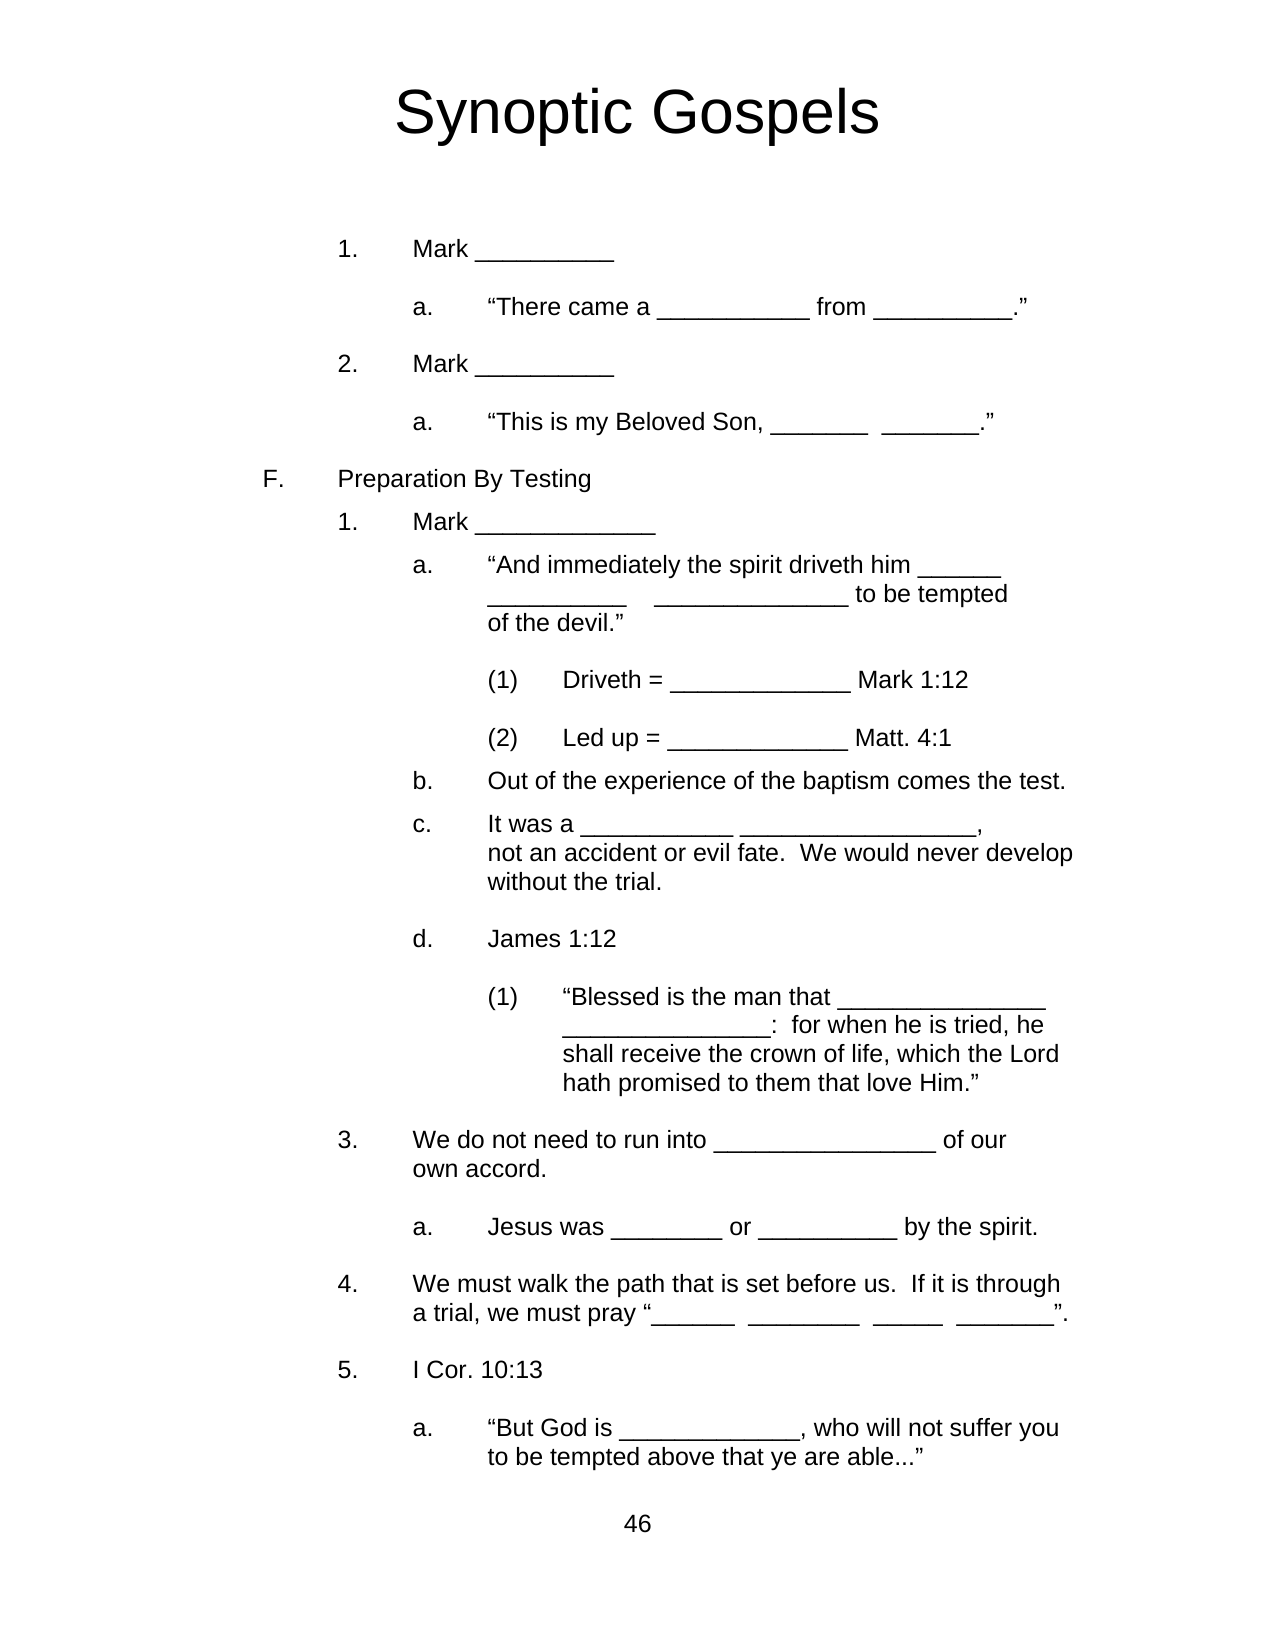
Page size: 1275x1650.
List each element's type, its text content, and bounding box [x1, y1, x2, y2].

text to be tempted above that ye are able...” [187, 1442, 1087, 1471]
text of the devil.” [187, 608, 1087, 637]
text 2. Mark __________ [187, 349, 1087, 378]
text shall receive the crown of life, which the Lord [187, 1039, 1087, 1068]
text 4. We must walk the path that is set before us. If it is through [187, 1269, 1087, 1298]
text not an accident or evil fate. We would never develop [187, 838, 1087, 867]
text 5. I Cor. 10:13 [187, 1356, 1087, 1384]
text 3. We do not need to run into ________________ of our [187, 1126, 1087, 1154]
text own accord. [187, 1154, 1087, 1183]
text a. “And immediately the spirit driveth him ______ [187, 551, 1087, 579]
text (1) “Blessed is the man that _______________ [187, 982, 1087, 1011]
text 1. Mark __________ [187, 234, 1087, 263]
text F. Preparation By Testing [187, 464, 1087, 493]
text a trial, we must pray “______ ________ _____ _______”. [187, 1298, 1087, 1327]
text (1) Driveth = _____________ Mark 1:12 [187, 666, 1087, 694]
text hath promised to them that love Him.” [187, 1068, 1087, 1097]
text a. “This is my Beloved Son, _______ _______.” [187, 407, 1087, 436]
text (2) Led up = _____________ Matt. 4:1 [187, 723, 1087, 752]
text a. “But God is _____________, who will not suffer you [187, 1413, 1087, 1442]
text a. Jesus was ________ or __________ by the spirit. [187, 1212, 1087, 1241]
text d. James 1:12 [187, 924, 1087, 953]
text b. Out of the experience of the baptism comes the test. [187, 766, 1087, 795]
text __________ ______________ to be tempted [187, 579, 1087, 608]
text c. It was a ___________ _________________, [187, 809, 1087, 838]
text 1. Mark _____________ [187, 507, 1087, 536]
text without the trial. [187, 867, 1087, 896]
text a. “There came a ___________ from __________.” [187, 292, 1087, 321]
text _______________: for when he is tried, he [187, 1011, 1087, 1039]
